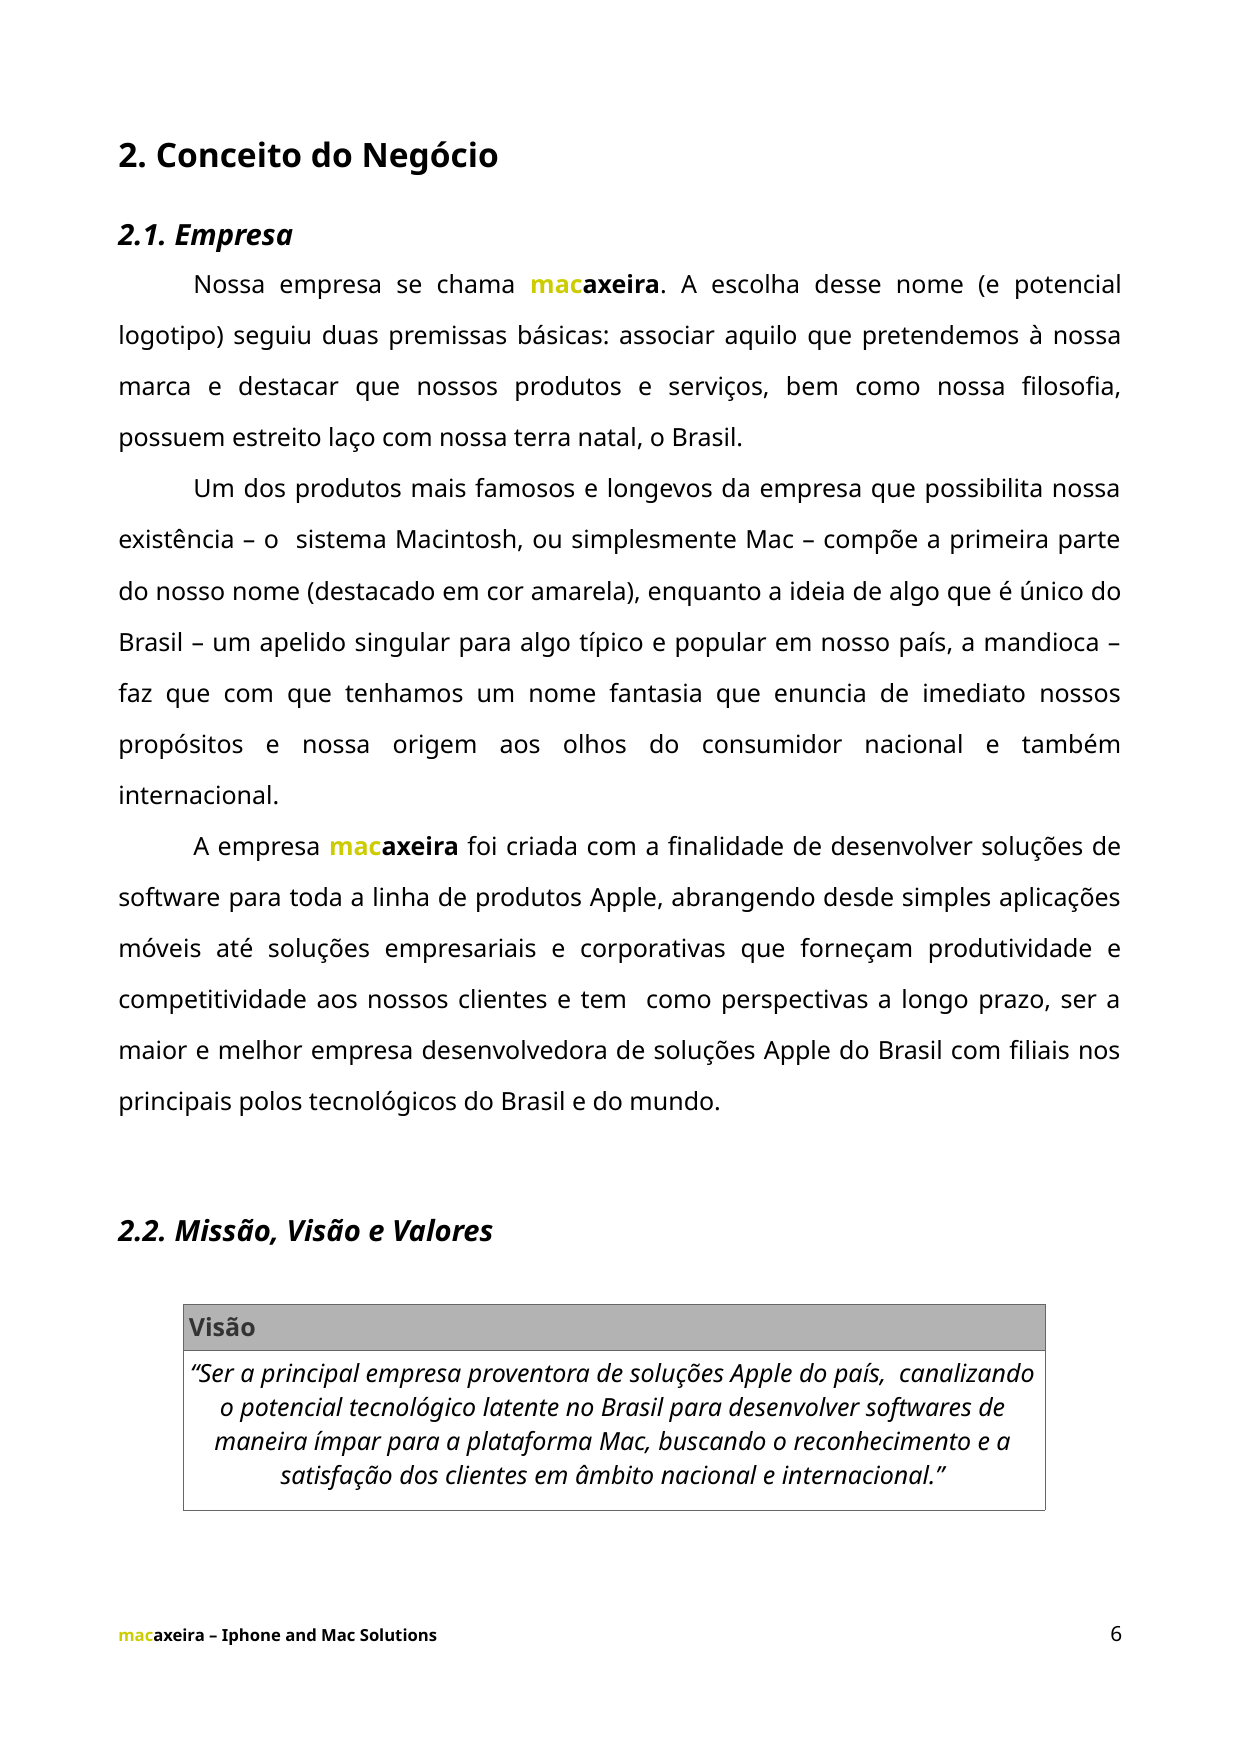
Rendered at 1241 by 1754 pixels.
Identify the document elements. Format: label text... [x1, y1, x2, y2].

text Nossa empresa se chama macaxeira. A escolha desse nome (e potencial logotipo) seguiu duas premissas básicas: associar aquilo que pretendemos à nossa marca e destacar que nossos produtos e serviços, bem como nossa filosofia, possuem estreito laço com nossa terra natal, o Brasil. [118, 267, 1122, 454]
subtitle 2. Conceito do Negócio [118, 131, 1122, 177]
subtitle 2.2. Missão, Visão e Valores [118, 1211, 1122, 1250]
text A empresa macaxeira foi criada com a finalidade de desenvolver soluções de software para toda a linha de produtos Apple, abrangendo desde simples aplicações móveis até soluções empresariais e corporativas que forneçam produtividade e competitividade aos nossos clientes e tem como perspectivas a longo prazo, ser a maior e melhor empresa desenvolvedora de soluções Apple do Brasil com filiais nos principais polos tecnológicos do Brasil e do mundo. [118, 828, 1122, 1118]
subtitle 2.1. Empresa [118, 215, 1122, 254]
table_header Visão [184, 1305, 1045, 1350]
table_cell “Ser a principal empresa proventora de soluções Apple do país, canalizando o potencial tecnológico latente no Brasil para desenvolver softwares de maneira ímpar para a plataforma Mac, buscando o reconhecimento e a satisfação dos clientes em âmbito nacional e internacional.” [184, 1351, 1045, 1510]
text Um dos produtos mais famosos e longevos da empresa que possibilita nossa existência – o sistema Macintosh, ou simplesmente Mac – compõe a primeira parte do nosso nome (destacado em cor amarela), enquanto a ideia de algo que é único do Brasil – um apelido singular para algo típico e popular em nosso país, a mandioca – faz que com que tenhamos um nome fantasia que enuncia de imediato nossos propósitos e nossa origem aos olhos do consumidor nacional e também internacional. [118, 471, 1122, 811]
